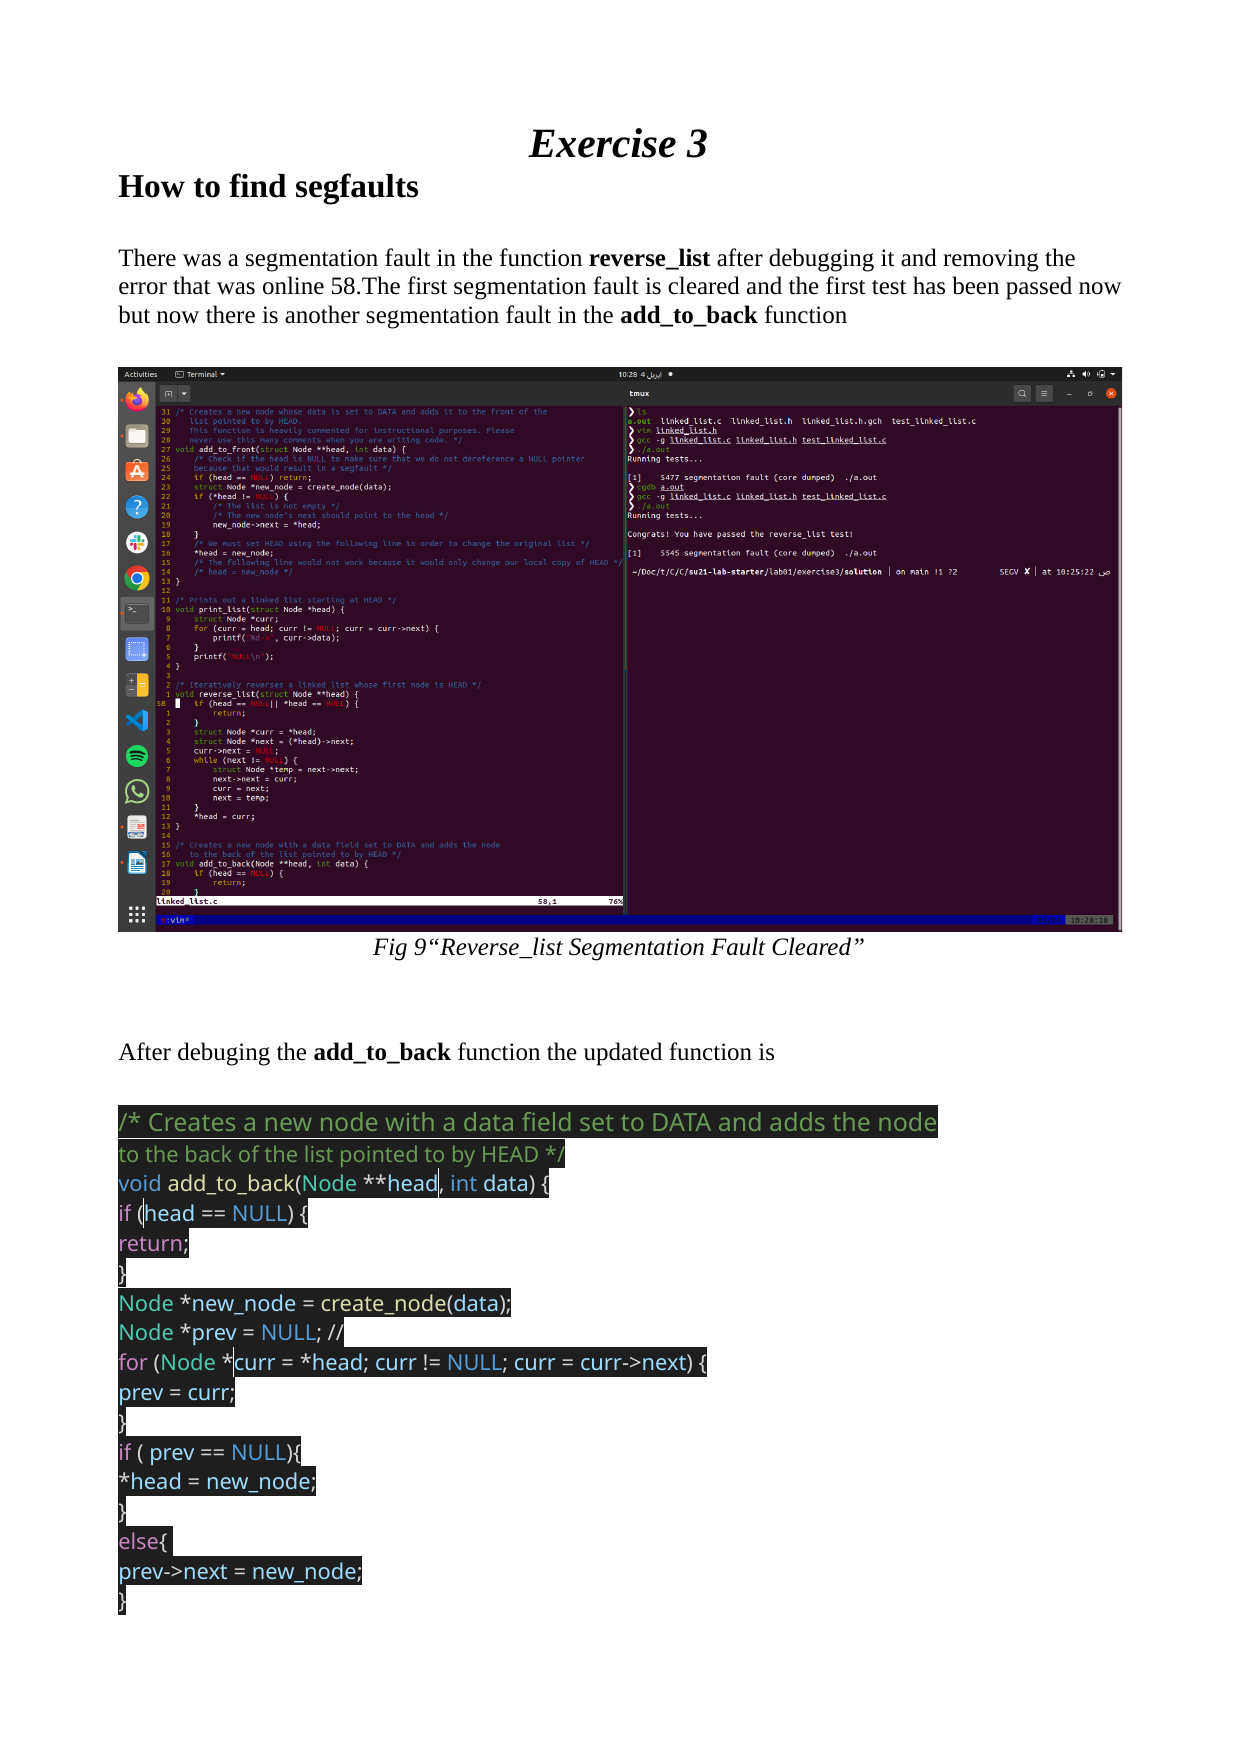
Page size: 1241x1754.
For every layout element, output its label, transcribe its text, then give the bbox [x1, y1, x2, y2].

picture [118, 367, 1123, 932]
text return; [118, 1228, 1122, 1258]
text else{ [118, 1526, 1122, 1556]
text for (Node *curr = *head; curr != NULL; curr = curr->next) { [118, 1347, 1122, 1377]
text } [118, 1407, 1122, 1436]
text to the back of the list pointed to by HEAD */ [118, 1138, 1122, 1168]
text prev->next = new_node; [118, 1556, 1122, 1585]
text } [118, 1258, 1122, 1287]
text void add_to_back(Node **head, int data) { [118, 1168, 1122, 1198]
text *head = new_node; [118, 1466, 1122, 1496]
text Exercise 3 [118, 118, 1122, 166]
text Fig 9“Reverse_list Segmentation Fault Cleared” [118, 932, 1122, 961]
text if (head == NULL) { [118, 1198, 1122, 1228]
text if ( prev == NULL){ [118, 1436, 1122, 1466]
text /* Creates a new node with a data field set to DATA and adds the node [118, 1104, 1122, 1138]
text There was a segmentation fault in the function reverse_list after debugging it and removing the error that was online 58.The first segmentation fault is cleared and the first test has been passed now but now there is another segmentation fault in the add_to_back function [118, 243, 1122, 329]
text How to find segfaults [118, 166, 1122, 204]
text } [118, 1585, 1122, 1615]
text After debuging the add_to_back function the updated function is [118, 1037, 1122, 1066]
text prev = curr; [118, 1377, 1122, 1407]
text Node *new_node = create_node(data); [118, 1287, 1122, 1317]
text Node *prev = NULL; // [118, 1317, 1122, 1347]
text } [118, 1496, 1122, 1526]
